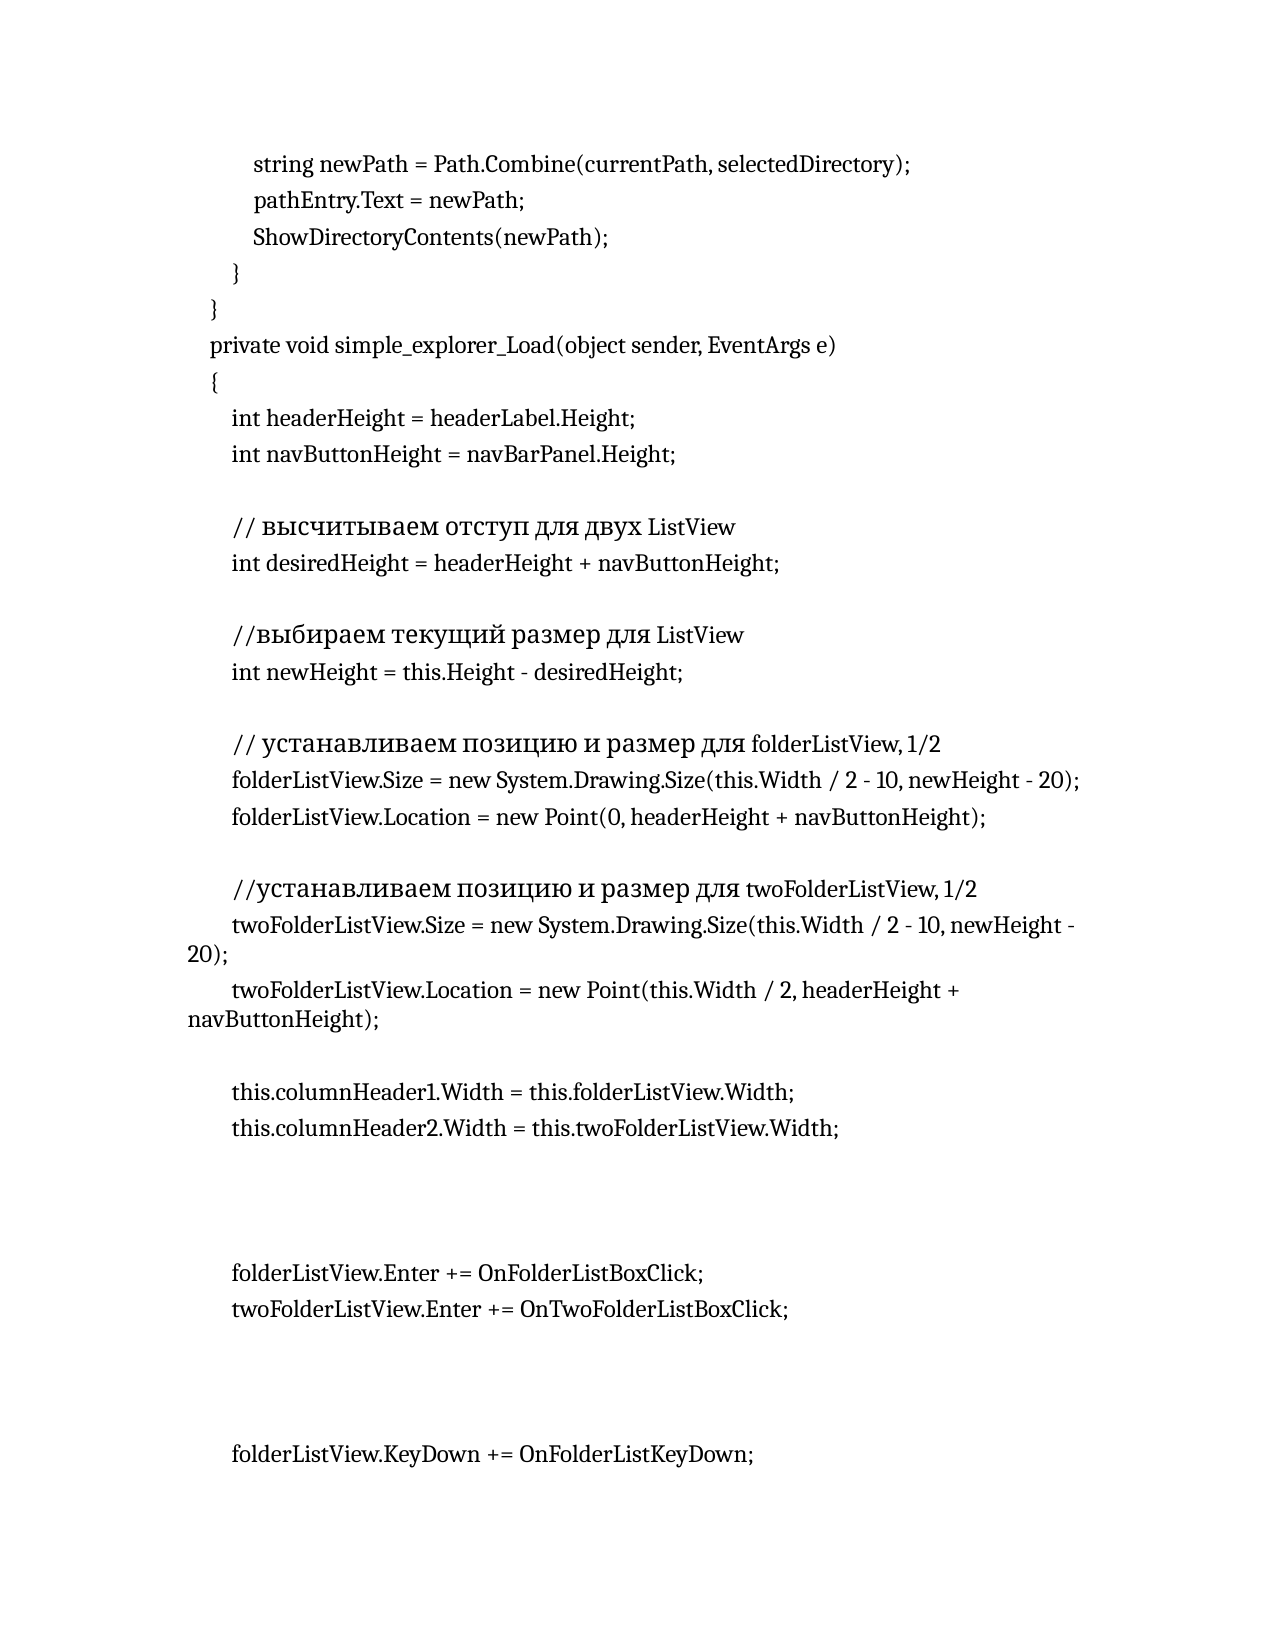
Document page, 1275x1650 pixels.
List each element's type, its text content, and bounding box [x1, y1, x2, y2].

text } [187, 259, 1087, 287]
text int headerHeight = headerLabel.Height; [187, 404, 1087, 432]
text folderListView.Location = new Point(0, headerHeight + navButtonHeight); [187, 802, 1087, 831]
text pathEntry.Text = newPath; [187, 186, 1087, 215]
text private void simple_explorer_Load(object sender, EventArgs e) [187, 331, 1087, 360]
text } [187, 295, 1087, 324]
text int navButtonHeight = navBarPanel.Height; [187, 440, 1087, 469]
text this.columnHeader2.Width = this.twoFolderListView.Width; [187, 1114, 1087, 1142]
text //выбираем текущий размер для ListView [187, 621, 1087, 650]
text twoFolderListView.Location = new Point(this.Width / 2, headerHeight + navButtonHeight); [187, 976, 1087, 1034]
text folderListView.Size = new System.Drawing.Size(this.Width / 2 - 10, newHeight - 20); [187, 766, 1087, 795]
text int desiredHeight = headerHeight + navButtonHeight; [187, 549, 1087, 577]
text folderListView.KeyDown += OnFolderListKeyDown; [187, 1440, 1087, 1469]
text int newHeight = this.Height - desiredHeight; [187, 657, 1087, 686]
text twoFolderListView.Size = new System.Drawing.Size(this.Width / 2 - 10, newHeight - 20); [187, 911, 1087, 969]
text // устанавливаем позицию и размер для folderListView, 1/2 [187, 730, 1087, 759]
text string newPath = Path.Combine(currentPath, selectedDirectory); [187, 150, 1087, 179]
text //устанавливаем позицию и размер для twoFolderListView, 1/2 [187, 875, 1087, 904]
text // высчитываем отступ для двух ListView [187, 512, 1087, 541]
text { [187, 367, 1087, 396]
text twoFolderListView.Enter += OnTwoFolderListBoxClick; [187, 1295, 1087, 1324]
text this.columnHeader1.Width = this.folderListView.Width; [187, 1077, 1087, 1106]
text ShowDirectoryContents(newPath); [187, 222, 1087, 251]
text folderListView.Enter += OnFolderListBoxClick; [187, 1259, 1087, 1287]
